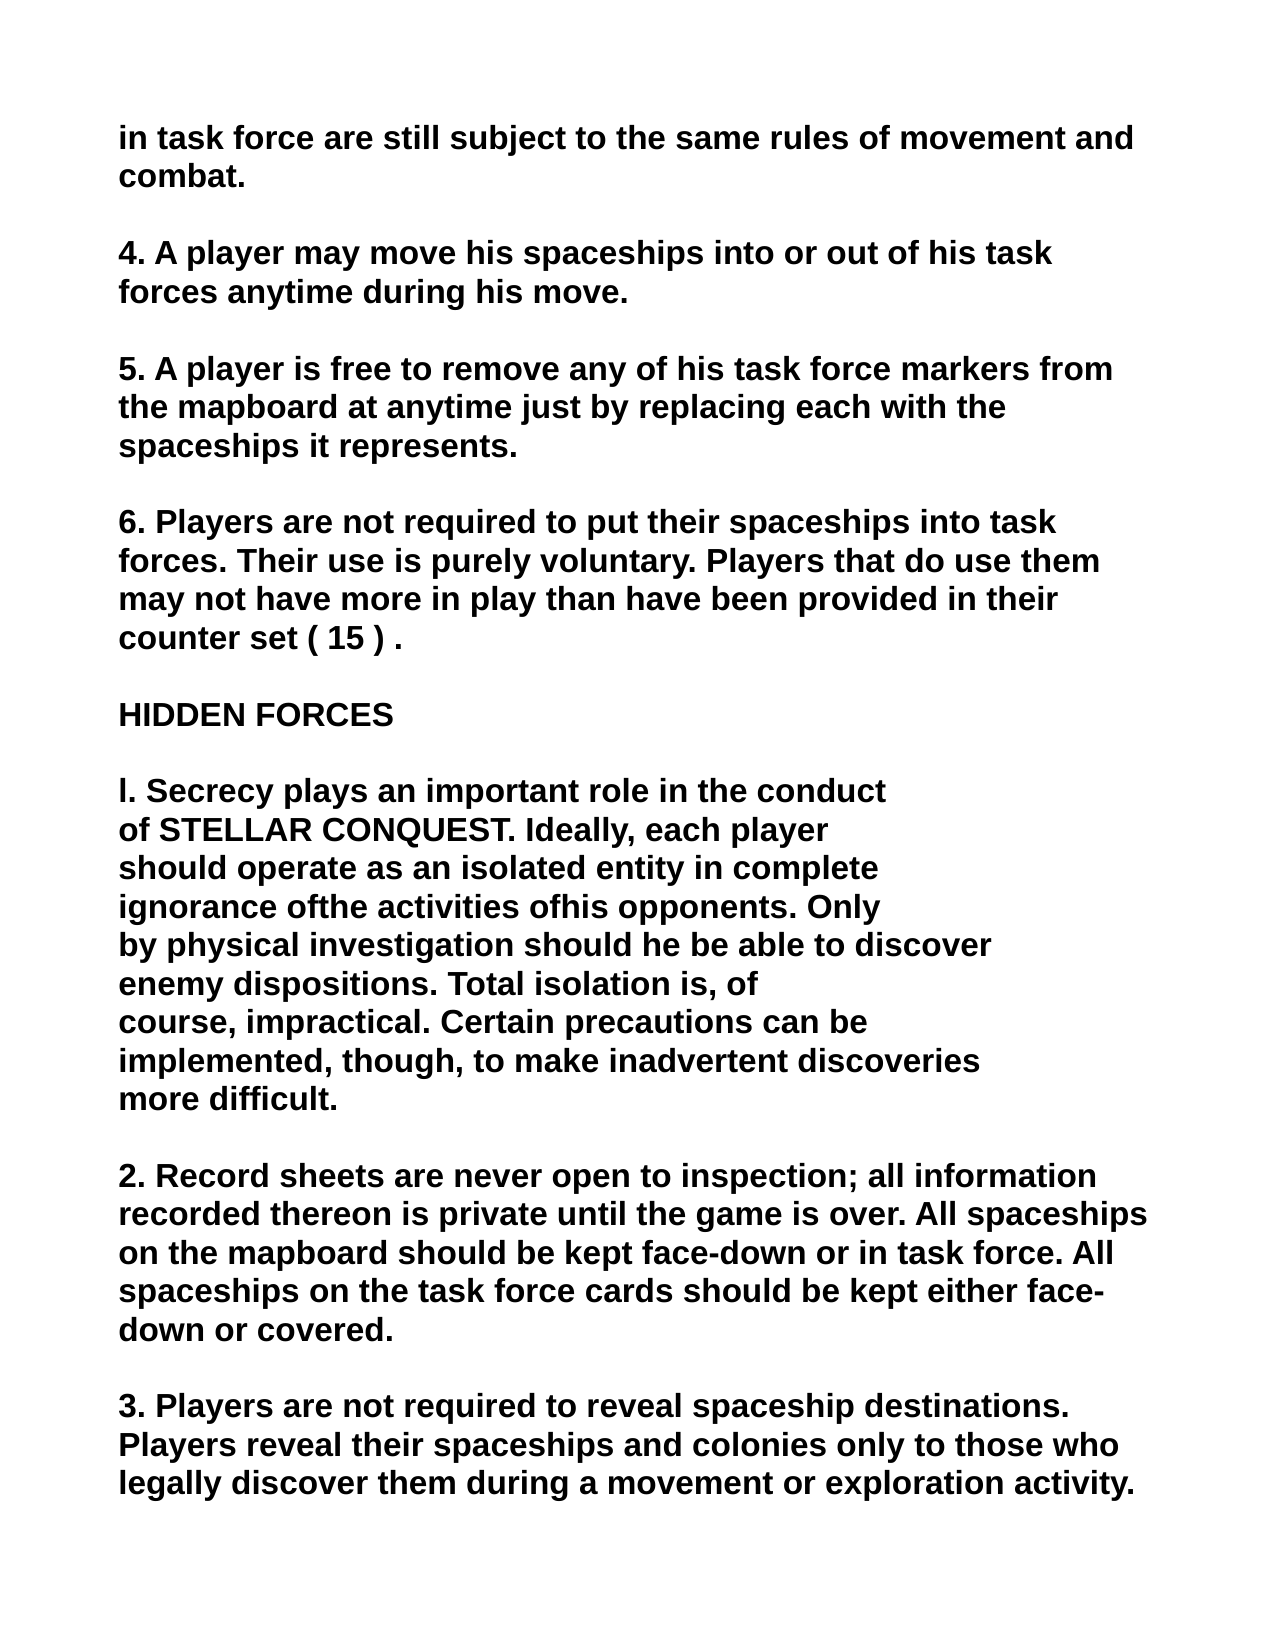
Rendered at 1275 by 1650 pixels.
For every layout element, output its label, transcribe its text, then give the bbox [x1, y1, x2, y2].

text in task force are still subject to the same rules of movement and combat. [118, 118, 1157, 195]
text of STELLAR CONQUEST. Ideally, each player [118, 810, 1157, 848]
text enemy dispositions. Total isolation is, of [118, 964, 1157, 1002]
text more difficult. [118, 1079, 1157, 1117]
text ignorance ofthe activities ofhis opponents. Only [118, 887, 1157, 925]
text l. Secrecy plays an important role in the conduct [118, 772, 1157, 810]
text by physical investigation should he be able to discover [118, 925, 1157, 964]
text 5. A player is free to remove any of his task force markers from the mapboard at anytime just by replacing each with the spaceships it represents. [118, 349, 1157, 464]
text 3. Players are not required to reveal spaceship destinations. Players reveal their spaceships and colonies only to those who legally discover them during a movement or exploration activity. [118, 1387, 1157, 1502]
text 2. Record sheets are never open to inspection; all information recorded thereon is private until the game is over. All spaceships on the mapboard should be kept face-down or in task force. All [118, 1156, 1157, 1271]
text 4. A player may move his spaceships into or out of his task forces anytime during his move. [118, 233, 1157, 310]
text HIDDEN FORCES [118, 695, 1157, 733]
text course, impractical. Certain precautions can be [118, 1002, 1157, 1041]
text implemented, though, to make inadvertent discoveries [118, 1041, 1157, 1079]
text should operate as an isolated entity in complete [118, 848, 1157, 887]
text 6. Players are not required to put their spaceships into task forces. Their use is purely voluntary. Players that do use them may not have more in play than have been provided in their counter set ( 15 ) . [118, 502, 1157, 656]
text spaceships on the task force cards should be kept either face-down or covered. [118, 1271, 1157, 1348]
